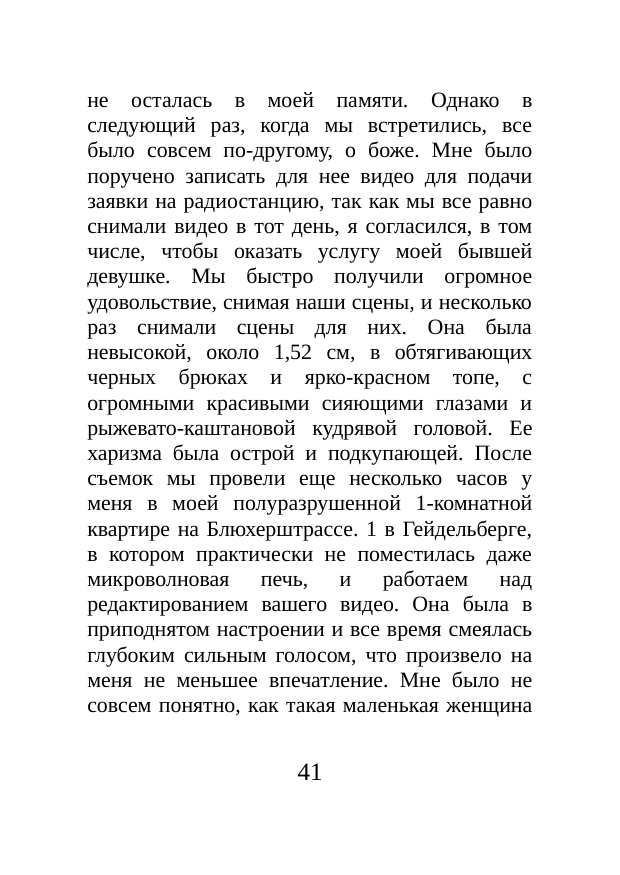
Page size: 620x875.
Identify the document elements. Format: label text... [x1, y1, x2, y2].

text не осталась в моей памяти. Однако в следующий раз, когда мы встретились, все было совсем по-другому, о боже. Мне было поручено записать для нее видео для подачи заявки на радиостанцию, так как мы все равно снимали видео в тот день, я согласился, в том числе, чтобы оказать услугу моей бывшей девушке. Мы быстро получили огромное удовольствие, снимая наши сцены, и несколько раз снимали сцены для них. Она была невысокой, около 1,52 см, в обтягивающих черных брюках и ярко-красном топе, с огромными красивыми сияющими глазами и рыжевато-каштановой кудрявой головой. Ее харизма была острой и подкупающей. После съемок мы провели еще несколько часов у меня в моей полуразрушенной 1-комнатной квартире на Блюхерштрассе. 1 в Гейдельберге, в котором практически не поместилась даже микроволновая печь, и работаем над редактированием вашего видео. Она была в приподнятом настроении и все время смеялась глубоким сильным голосом, что произвело на меня не меньшее впечатление. Мне было не совсем понятно, как такая маленькая женщина [87, 87, 532, 717]
